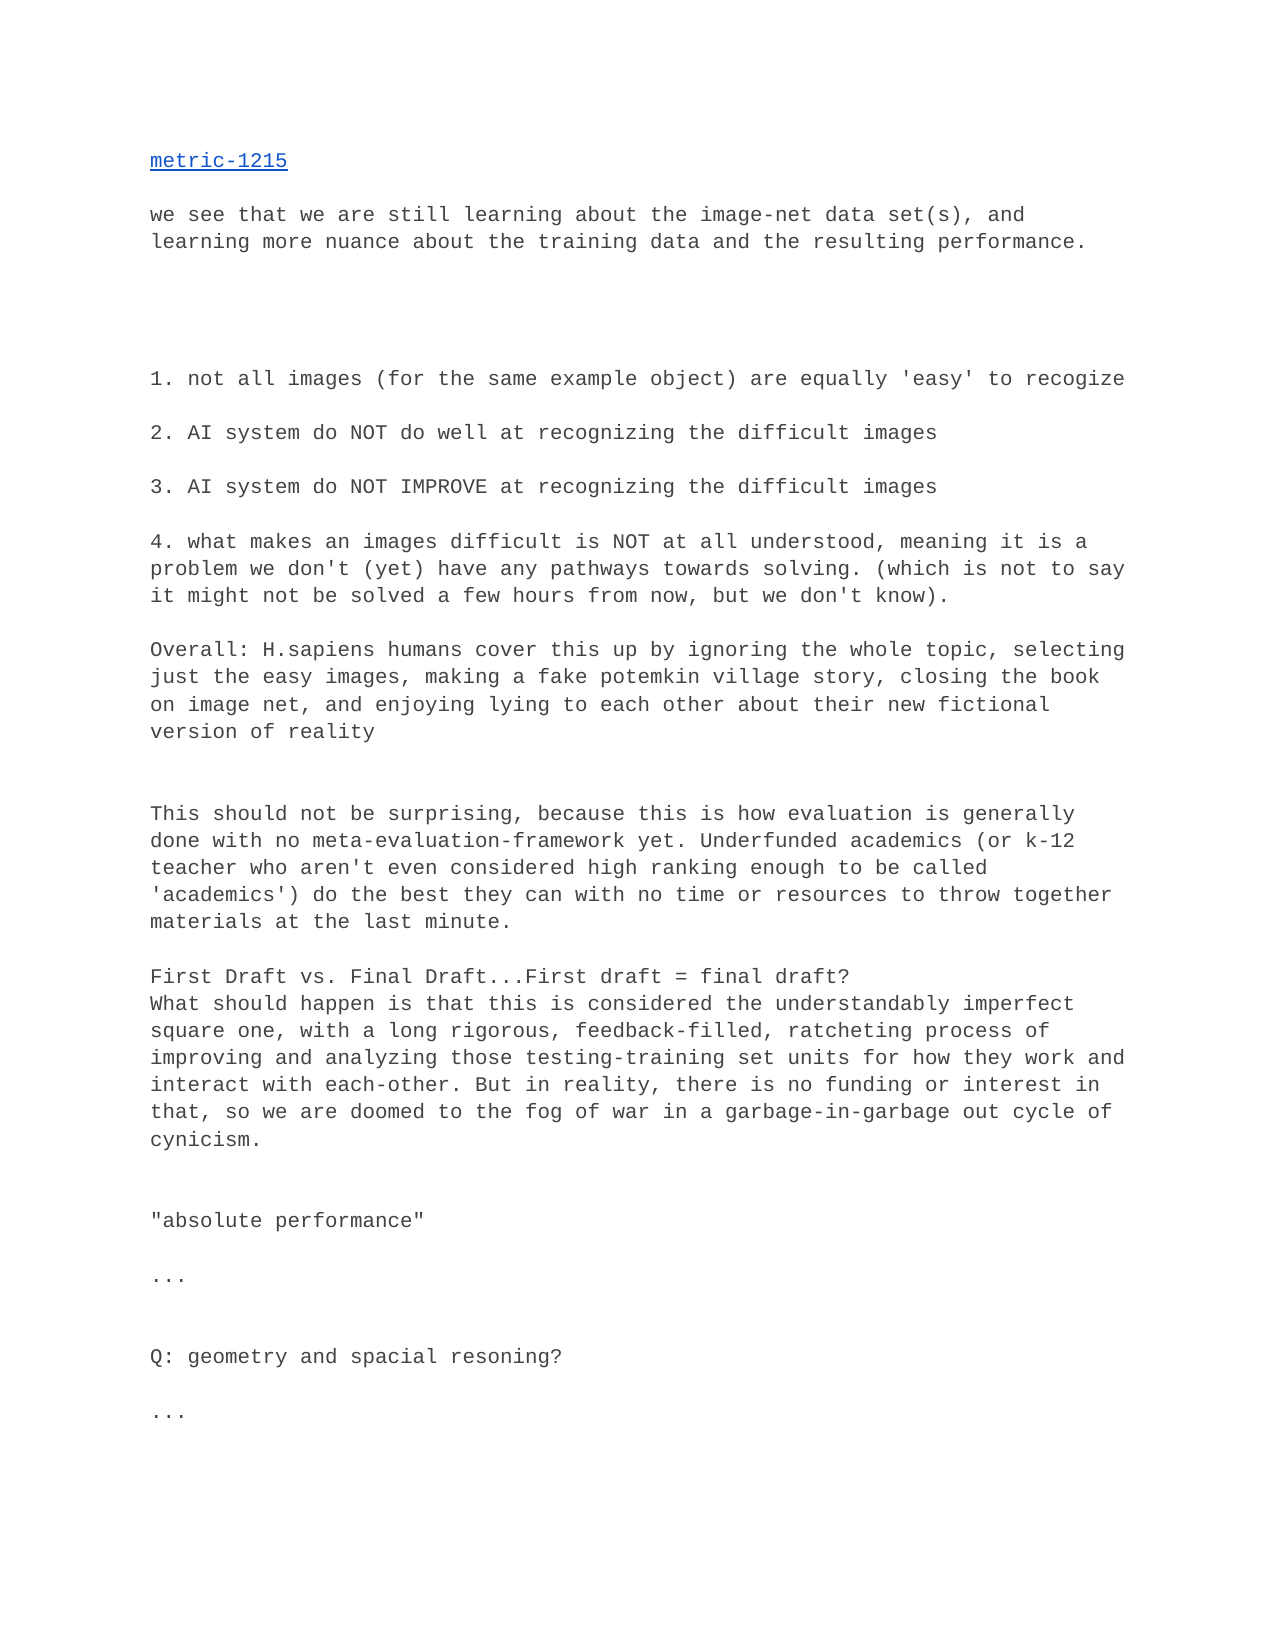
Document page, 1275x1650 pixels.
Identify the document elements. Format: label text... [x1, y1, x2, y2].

text First Draft vs. Final Draft...First draft = final draft? [150, 966, 1125, 989]
text Overall: H.sapiens humans cover this up by ignoring the whole topic, selecting just the easy images, making a fake potemkin village story, closing the book on image net, and enjoying lying to each other about their new fictional version of reality [150, 639, 1125, 744]
text 4. what makes an images difficult is NOT at all understood, meaning it is a problem we don't (yet) have any pathways towards solving. (which is not to say it might not be solved a few hours from now, but we don't know). [150, 531, 1125, 609]
text we see that we are still learning about the image-net data set(s), and learning more nuance about the training data and the resulting performance. [150, 204, 1125, 255]
text 1. not all images (for the same example object) are equally 'easy' to recogize [150, 367, 1125, 391]
text Q: geometry and spacial resoning? [150, 1346, 1125, 1370]
text "absolute performance" [150, 1210, 1125, 1234]
text ... [150, 1265, 1125, 1288]
text This should not be surprising, because this is how evaluation is generally done with no meta-evaluation-framework yet. Underfunded academics (or k-12 teacher who aren't even considered high ranking enough to be called 'academics') do the best they can with no time or resources to throw together materials at the last minute. [150, 802, 1125, 935]
text 2. AI system do NOT do well at recognizing the difficult images [150, 422, 1125, 446]
text 3. AI system do NOT IMPROVE at recognizing the difficult images [150, 476, 1125, 500]
text ... [150, 1401, 1125, 1424]
text metric-1215 [150, 150, 1125, 174]
text What should happen is that this is considered the understandably imperfect square one, with a long rigorous, feedback-filled, ratcheting process of improving and analyzing those testing-training set units for how they work and interact with each-other. But in reality, there is no funding or interest in that, so we are doomed to the fog of war in a garbage-in-garbage out cycle of cynicism. [150, 993, 1125, 1152]
